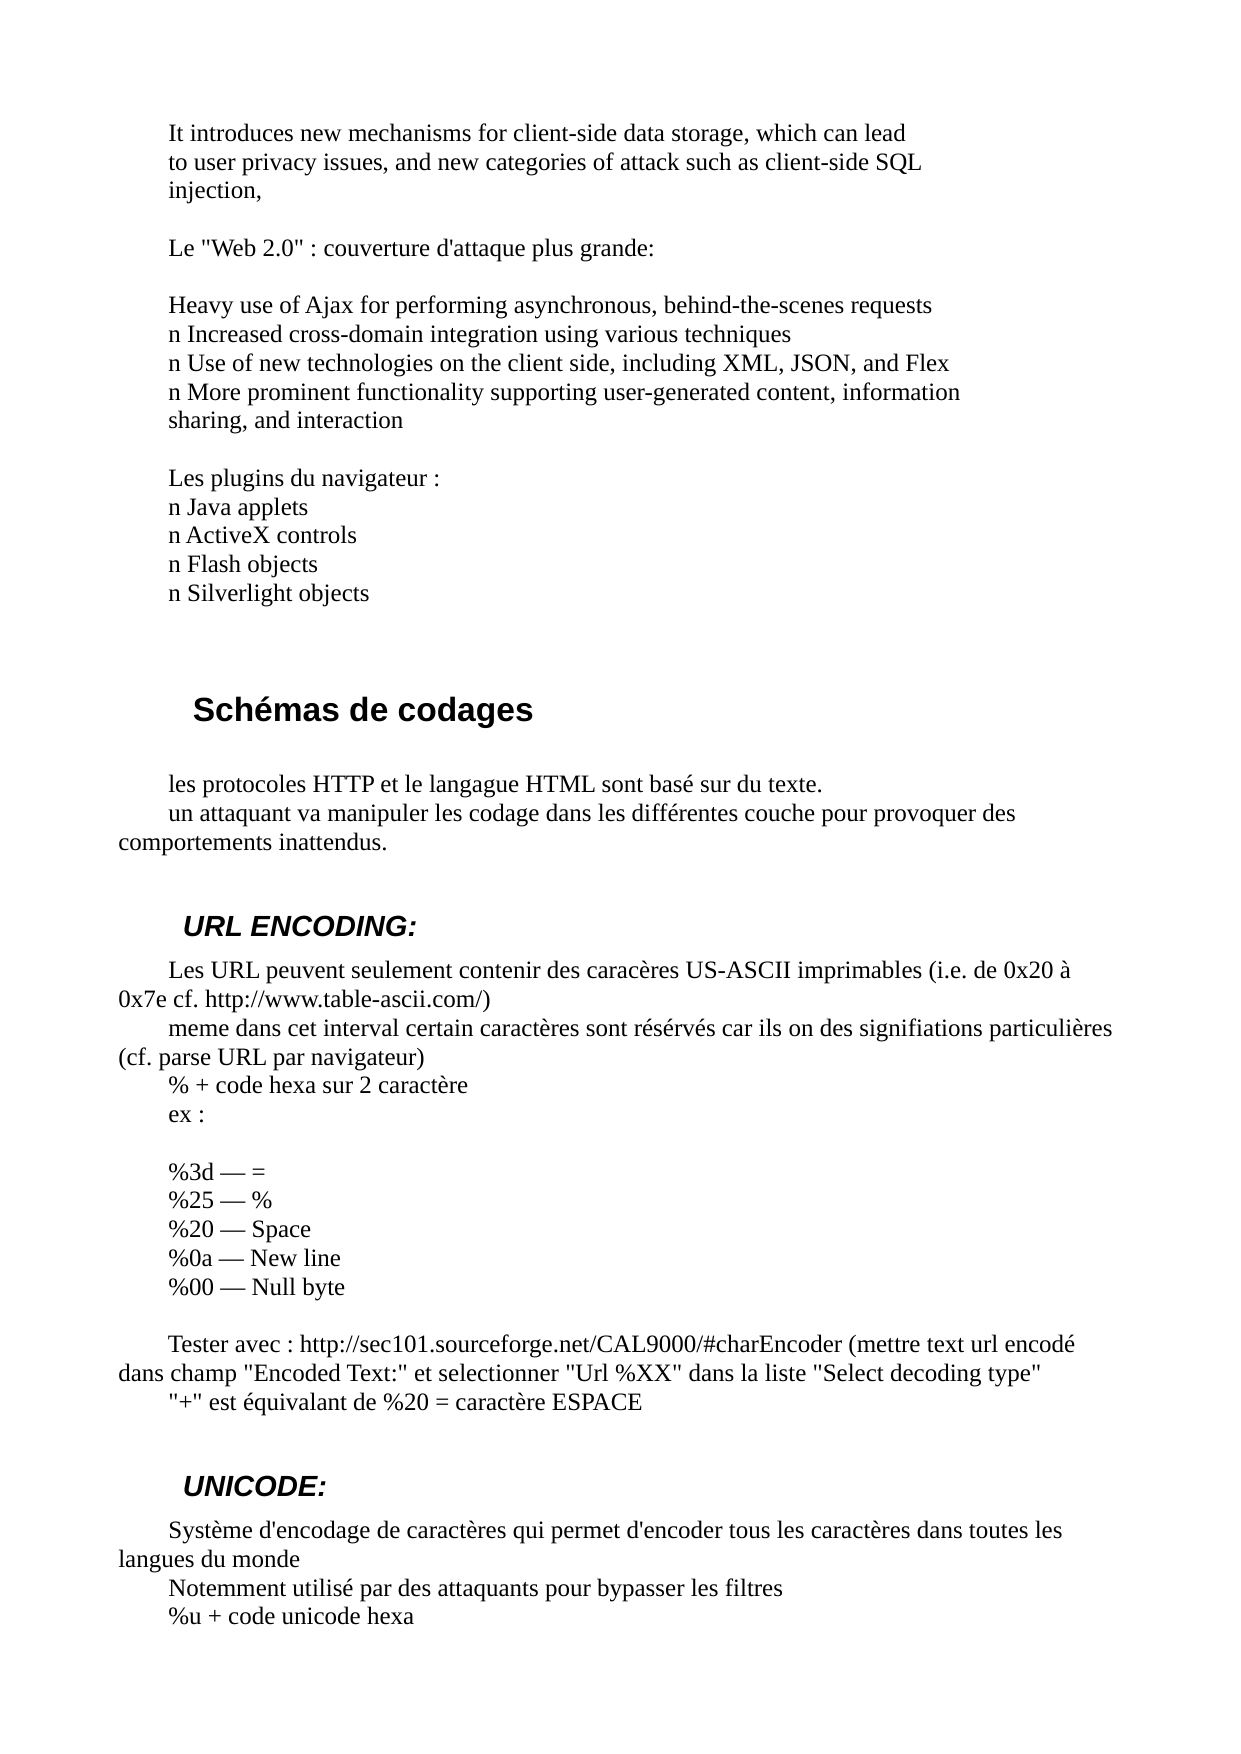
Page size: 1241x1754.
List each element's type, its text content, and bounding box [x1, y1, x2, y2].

text n Silverlight objects [118, 578, 1122, 607]
text to user privacy issues, and new categories of attack such as client-side SQL [118, 147, 1122, 176]
text les protocoles HTTP et le langague HTML sont basé sur du texte. [118, 769, 1122, 798]
text meme dans cet interval certain caractères sont résérvés car ils on des signifiations particulières (cf. parse URL par navigateur) [118, 1013, 1122, 1070]
subtitle URL ENCODING: [118, 909, 1122, 943]
text %3d — = [118, 1157, 1122, 1185]
text Système d'encodage de caractères qui permet d'encoder tous les caractères dans toutes les langues du monde [118, 1515, 1122, 1573]
text n Flash objects [118, 549, 1122, 578]
text n Increased cross-domain integration using various techniques [118, 319, 1122, 348]
text n ActiveX controls [118, 521, 1122, 549]
subtitle UNICODE: [118, 1469, 1122, 1503]
text ex : [118, 1099, 1122, 1128]
text %20 — Space [118, 1214, 1122, 1243]
text injection, [118, 176, 1122, 204]
text Les URL peuvent seulement contenir des caracères US-ASCII imprimables (i.e. de 0x20 à 0x7e cf. http://www.table-ascii.com/) [118, 955, 1122, 1013]
text Le "Web 2.0" : couverture d'attaque plus grande: [118, 233, 1122, 262]
text "+" est équivalant de %20 = caractère ESPACE [118, 1387, 1122, 1415]
text % + code hexa sur 2 caractère [118, 1070, 1122, 1099]
text n Use of new technologies on the client side, including XML, JSON, and Flex [118, 348, 1122, 377]
text Heavy use of Ajax for performing asynchronous, behind-the-scenes requests [118, 291, 1122, 319]
text n More prominent functionality supporting user-generated content, information [118, 377, 1122, 406]
text %00 — Null byte [118, 1272, 1122, 1300]
subtitle Schémas de codages [118, 689, 1122, 728]
text n Java applets [118, 492, 1122, 521]
text un attaquant va manipuler les codage dans les différentes couche pour provoquer des comportements inattendus. [118, 798, 1122, 856]
text Notemment utilisé par des attaquants pour bypasser les filtres [118, 1573, 1122, 1601]
text %0a — New line [118, 1243, 1122, 1272]
text %25 — % [118, 1185, 1122, 1214]
text Les plugins du navigateur : [118, 463, 1122, 492]
text It introduces new mechanisms for client-side data storage, which can lead [118, 118, 1122, 147]
text Tester avec : http://sec101.sourceforge.net/CAL9000/#charEncoder (mettre text url encodé dans champ "Encoded Text:" et selectionner "Url %XX" dans la liste "Select decoding type" [118, 1329, 1122, 1387]
text sharing, and interaction [118, 406, 1122, 434]
text %u + code unicode hexa [118, 1601, 1122, 1630]
